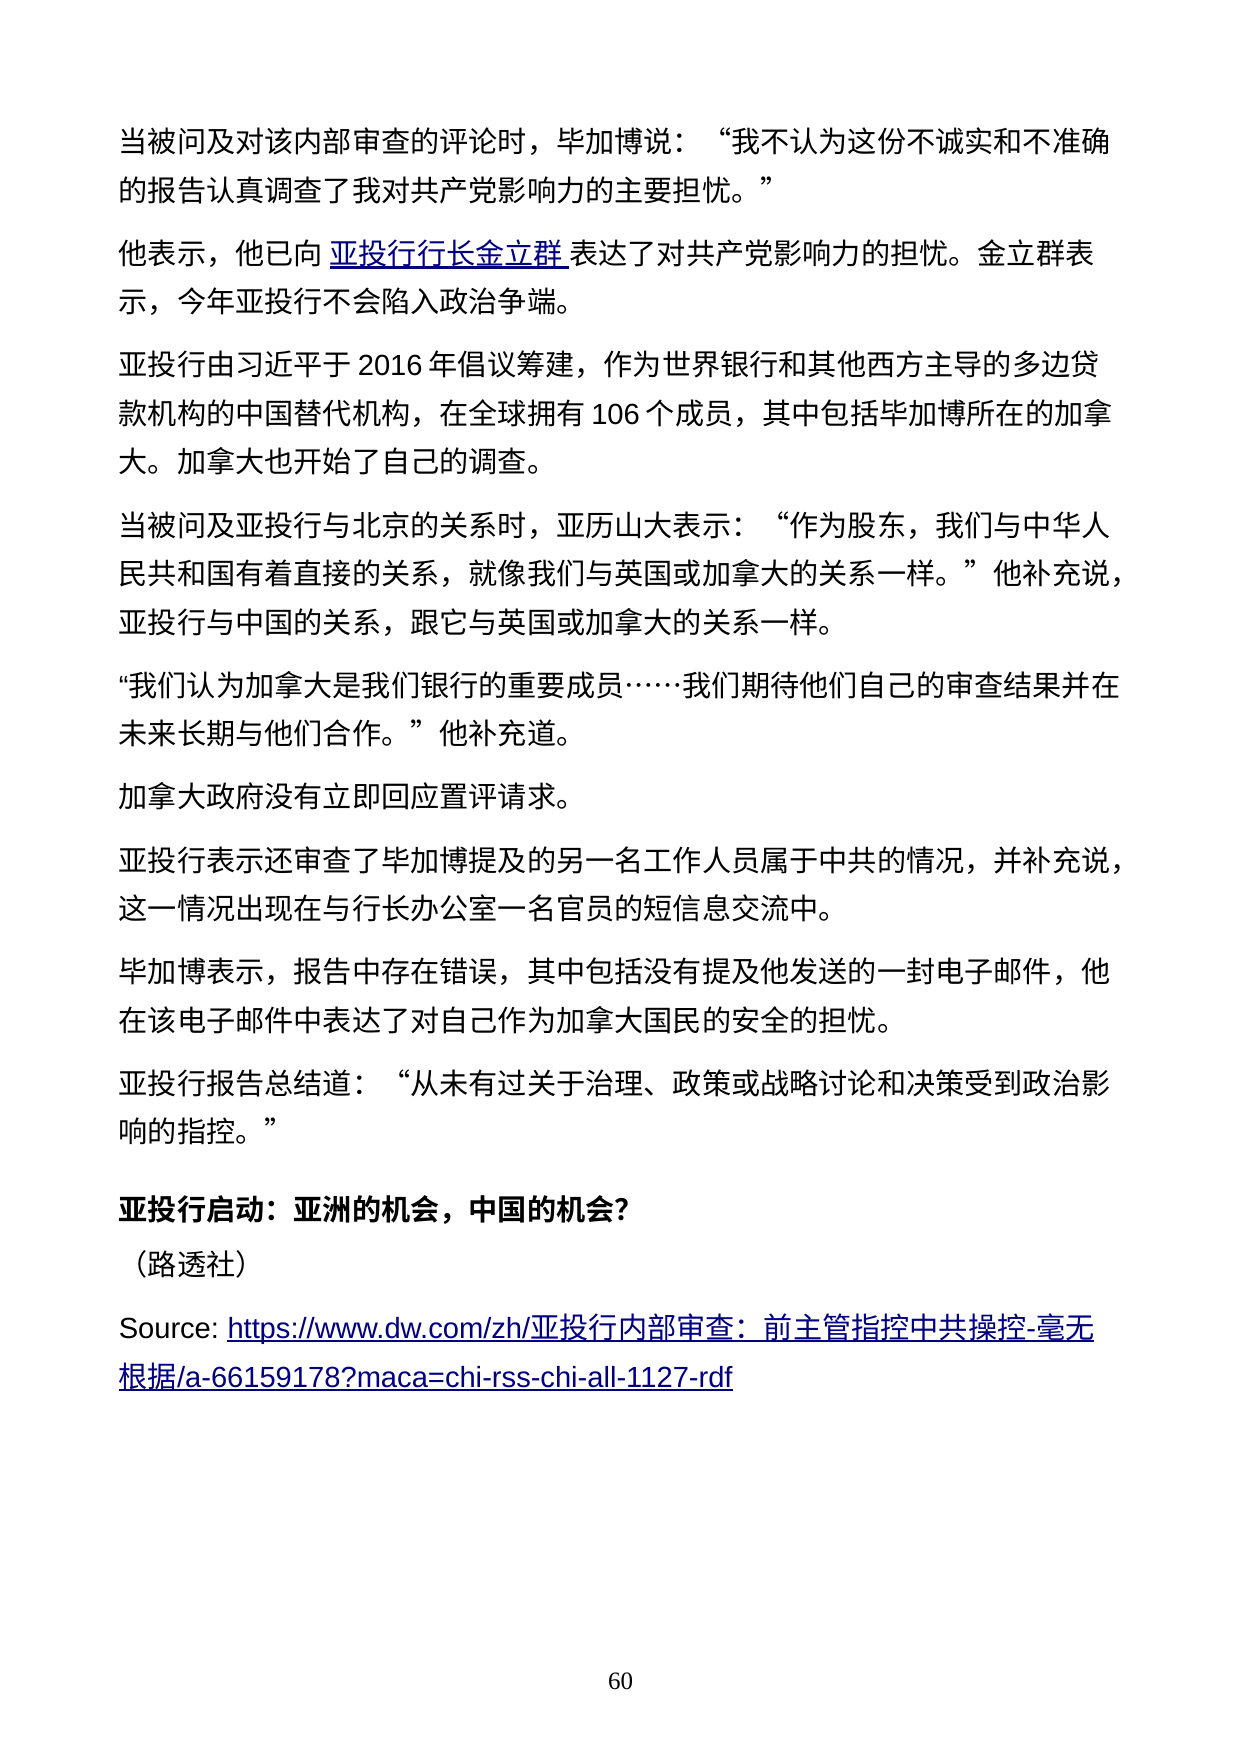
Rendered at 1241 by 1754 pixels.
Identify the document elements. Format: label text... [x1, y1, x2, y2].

text 他表示，他已向 亚投行行长金立群 表达了对共产党影响力的担忧。金立群表示，今年亚投行不会陷入政治争端。 [118, 230, 1122, 321]
text 当被问及亚投行与北京的关系时，亚历山大表示：“作为股东，我们与中华人民共和国有着直接的关系，就像我们与英国或加拿大的关系一样。”他补充说，亚投行与中国的关系，跟它与英国或加拿大的关系一样。 [118, 502, 1122, 641]
text “我们认为加拿大是我们银行的重要成员……我们期待他们自己的审查结果并在未来长期与他们合作。”他补充道。 [118, 662, 1122, 753]
text （路透社） [118, 1241, 1122, 1284]
text Source: https://www.dw.com/zh/亚投行内部审查：前主管指控中共操控-毫无根据/a-66159178?maca=chi-rss-chi-all-1127-rdf [118, 1304, 1122, 1395]
text 加拿大政府没有立即回应置评请求。 [118, 774, 1122, 816]
text 毕加博表示，报告中存在错误，其中包括没有提及他发送的一封电子邮件，他在该电子邮件中表达了对自己作为加拿大国民的安全的担忧。 [118, 949, 1122, 1039]
text 亚投行表示还审查了毕加博提及的另一名工作人员属于中共的情况，并补充说，这一情况出现在与行长办公室一名官员的短信息交流中。 [118, 837, 1122, 928]
subtitle 亚投行启动：亚洲的机会，中国的机会？ [118, 1187, 1122, 1229]
text 亚投行报告总结道：“从未有过关于治理、政策或战略讨论和决策受到政治影响的指控。” [118, 1060, 1122, 1151]
text 当被问及对该内部审查的评论时，毕加博说：“我不认为这份不诚实和不准确的报告认真调查了我对共产党影响力的主要担忧。” [118, 118, 1122, 209]
text 亚投行由习近平于2016年倡议筹建，作为世界银行和其他西方主导的多边贷款机构的中国替代机构，在全球拥有106个成员，其中包括毕加博所在的加拿大。加拿大也开始了自己的调查。 [118, 342, 1122, 481]
